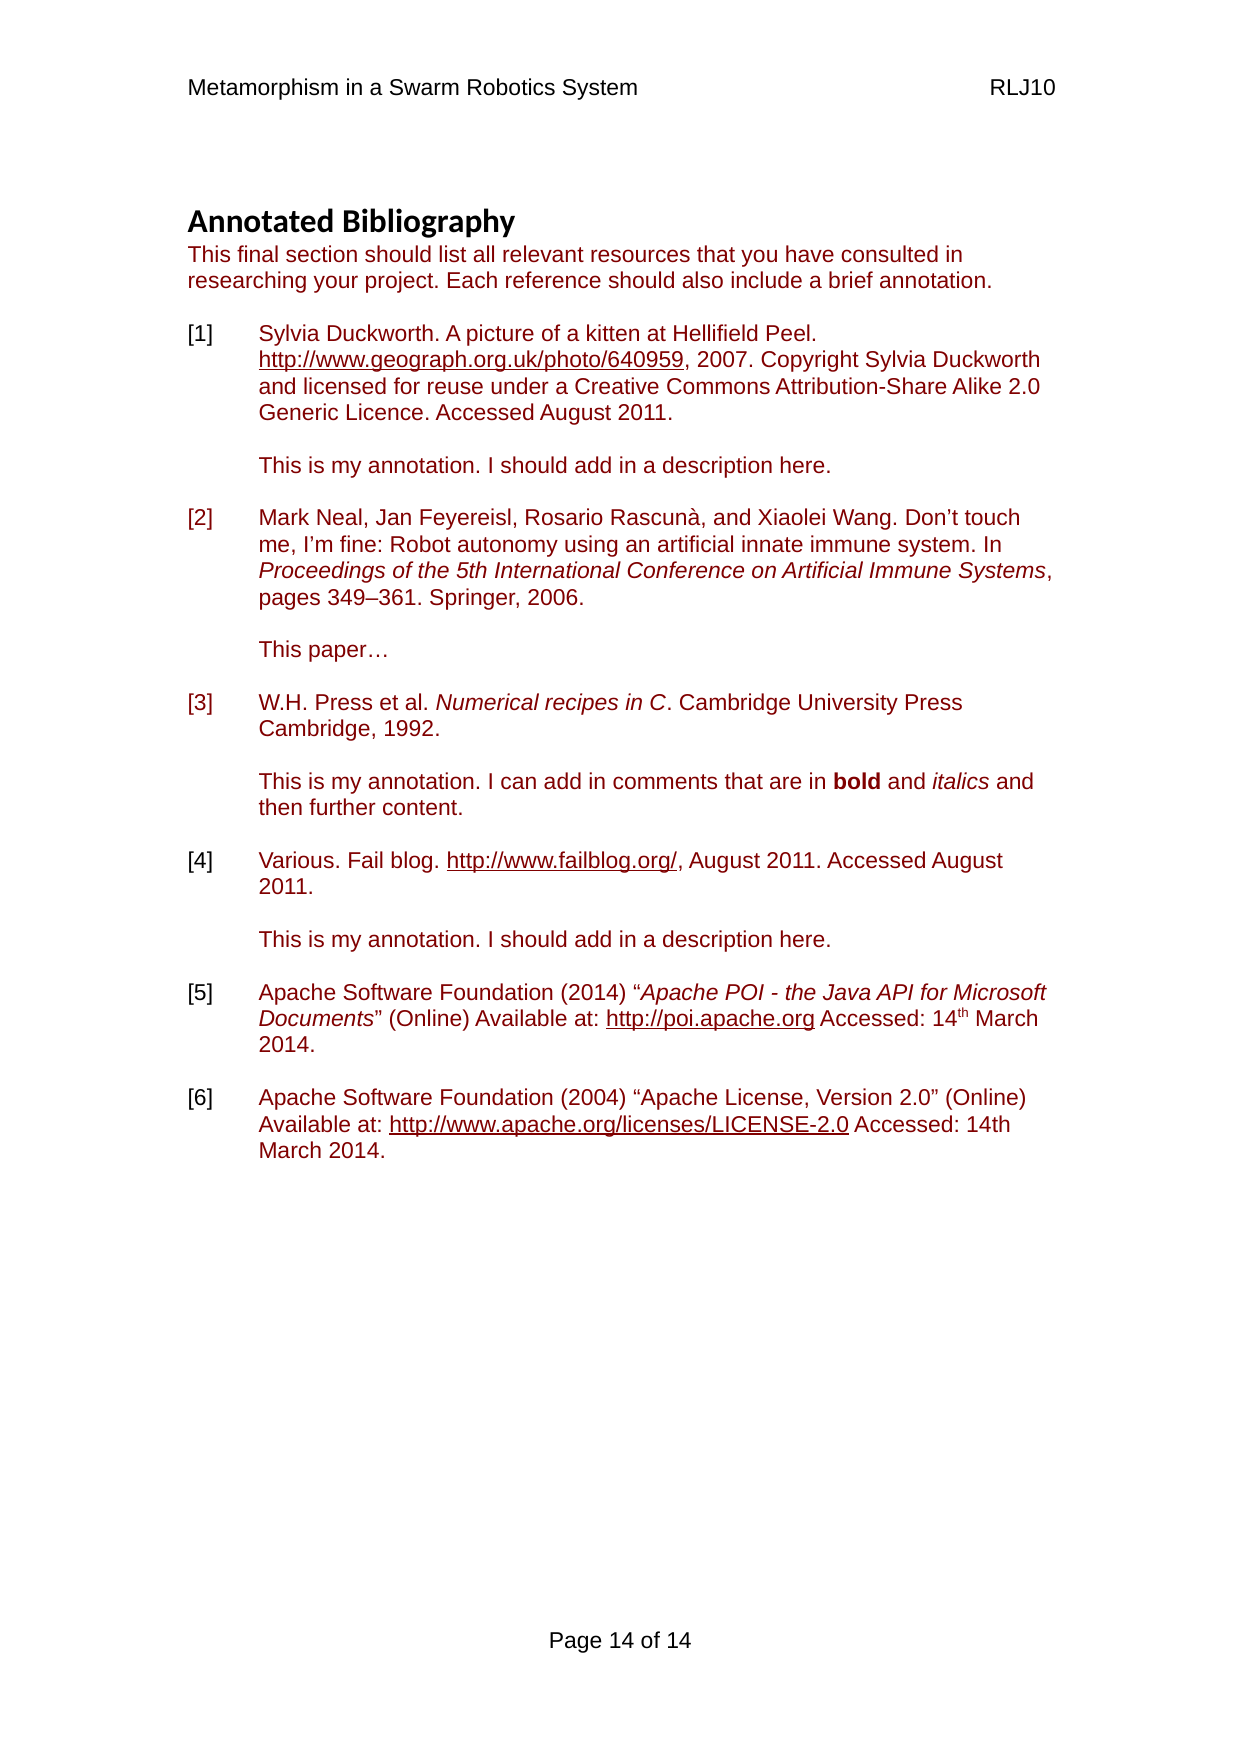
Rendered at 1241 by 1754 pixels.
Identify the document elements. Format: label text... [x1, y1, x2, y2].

list Sylvia Duckworth. A picture of a kitten at Hellifield Peel. http://www.geograph.org.uk/photo/640959, 2007. Copyright Sylvia Duckworth and licensed for reuse under a Creative Commons Attribution-Share Alike 2.0 Generic Licence. Accessed August 2011. This is my annotation. I should add in a description here. [187, 320, 1053, 504]
list Apache Software Foundation (2014) “Apache POI - the Java API for Microsoft Documents” (Online) Available at: http://poi.apache.org Accessed: 14th March 2014. [187, 979, 1053, 1058]
list Mark Neal, Jan Feyereisl, Rosario Rascunà, and Xiaolei Wang. Don’t touch me, I’m fine: Robot autonomy using an artificial innate immune system. In Proceedings of the 5th International Conference on Artificial Immune Systems, pages 349–361. Springer, 2006. This paper… [187, 504, 1053, 689]
list Apache Software Foundation (2004) “Apache License, Version 2.0” (Online) Available at: http://www.apache.org/licenses/LICENSE-2.0 Accessed: 14th March 2014. [187, 1084, 1053, 1189]
subtitle Annotated Bibliography [187, 200, 1053, 241]
list W.H. Press et al. Numerical recipes in C. Cambridge University Press Cambridge, 1992. This is my annotation. I can add in comments that are in bold and italics and then further content. [187, 689, 1053, 847]
list Various. Fail blog. http://www.failblog.org/, August 2011. Accessed August 2011. This is my annotation. I should add in a description here. [187, 847, 1053, 952]
text This final section should list all relevant resources that you have consulted in researching your project. Each reference should also include a brief annotation. [187, 241, 1053, 293]
